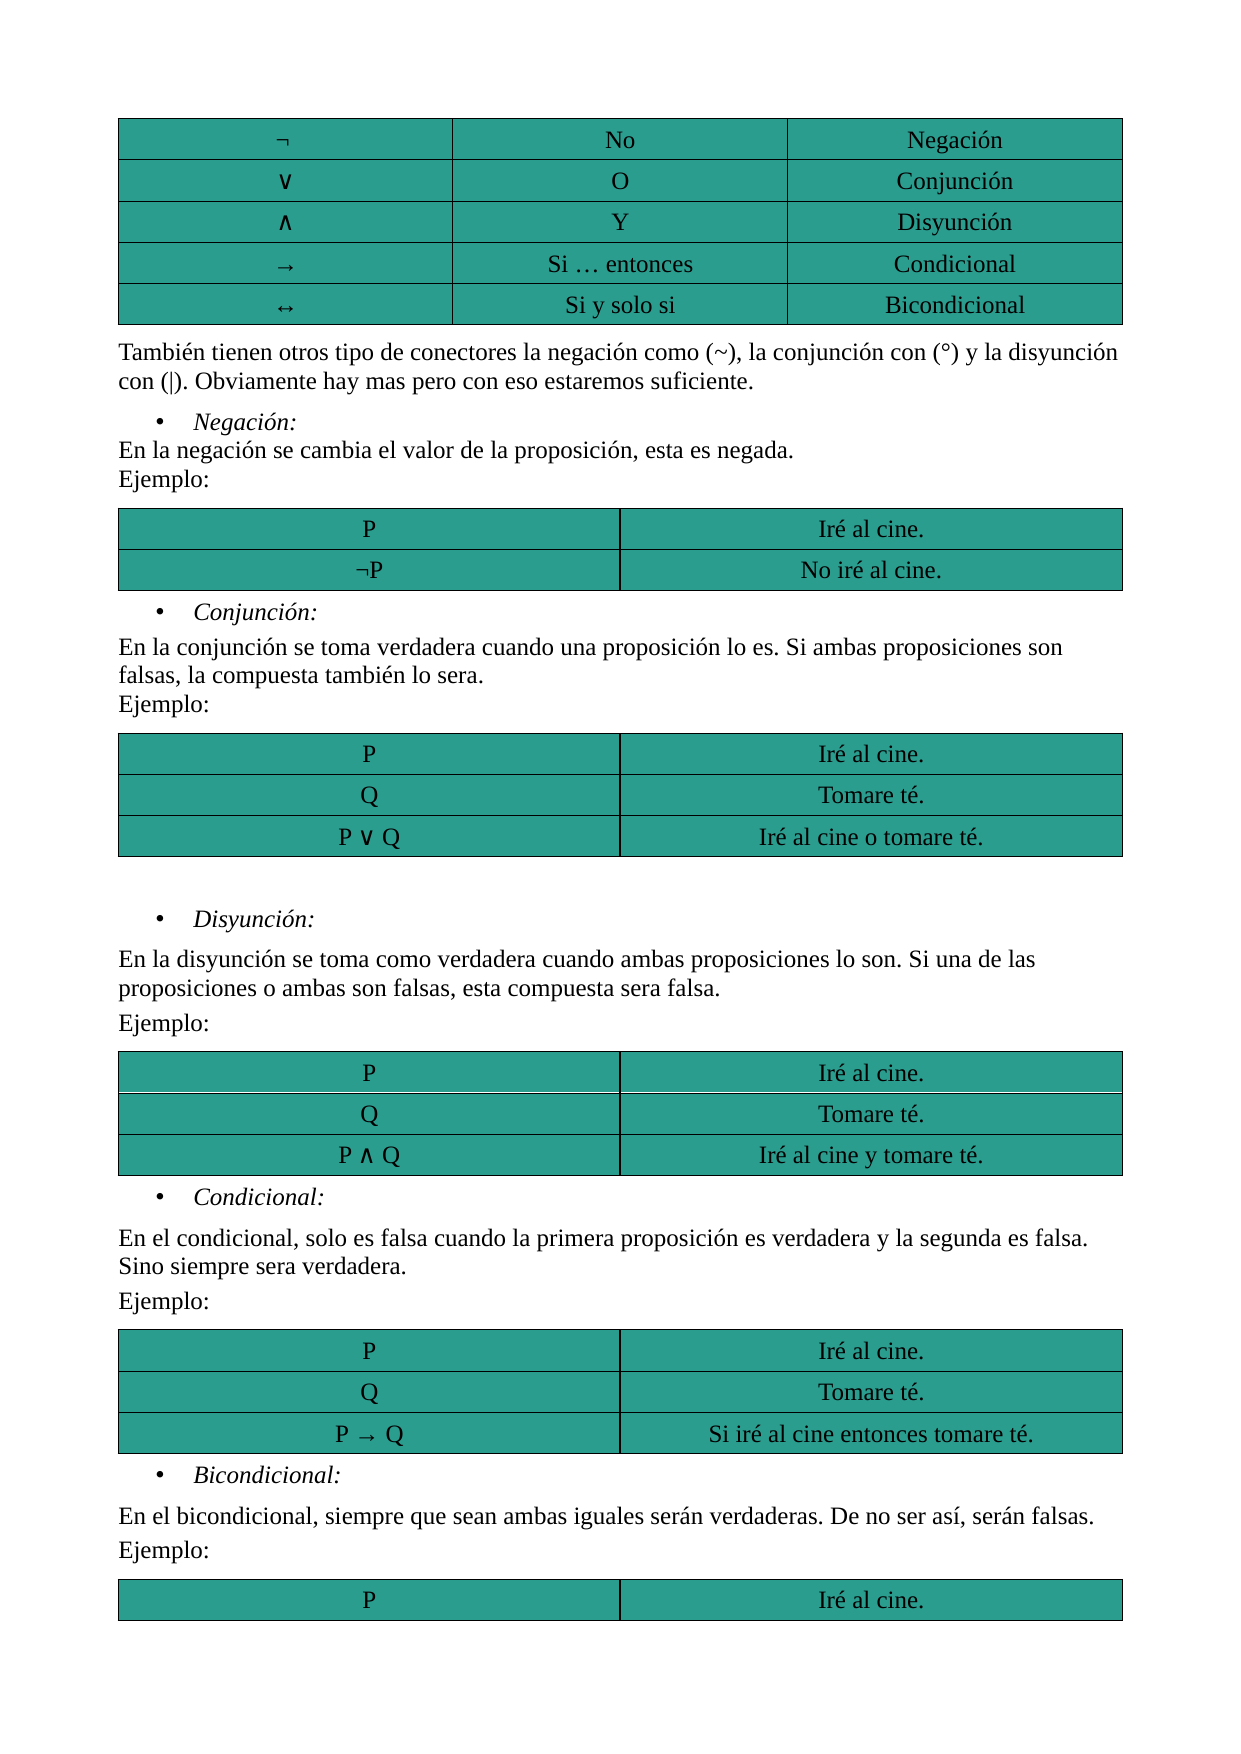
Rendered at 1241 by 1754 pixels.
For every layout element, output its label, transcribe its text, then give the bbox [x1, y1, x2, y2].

text Ejemplo: [118, 464, 1122, 493]
table_cell P ∧ Q [119, 1135, 619, 1175]
table_cell Negación [788, 119, 1122, 159]
table_cell ∧ [119, 202, 452, 242]
text Ejemplo: [118, 1008, 1122, 1037]
table_cell Bicondicional [788, 284, 1122, 324]
table_cell Q [119, 775, 619, 815]
table_cell P ∨ Q [119, 816, 619, 856]
table_cell Iré al cine y tomare té. [621, 1135, 1122, 1175]
table_cell Condicional [788, 243, 1122, 283]
table_header P [119, 1330, 619, 1371]
list Conjunción: [156, 597, 1122, 626]
text Ejemplo: [118, 689, 1122, 718]
table_cell No [453, 119, 787, 159]
table_header Iré al cine. [621, 1580, 1122, 1620]
table_cell No iré al cine. [621, 550, 1122, 590]
table_cell Conjunción [788, 160, 1122, 201]
table_header Iré al cine. [621, 509, 1122, 549]
table_cell ¬P [119, 550, 619, 590]
table_cell Q [119, 1094, 619, 1134]
list Disyunción: [156, 904, 1122, 933]
table_header P [119, 1580, 619, 1620]
list Negación: [156, 407, 1122, 435]
table_cell Iré al cine o tomare té. [621, 816, 1122, 856]
text En la disyunción se toma como verdadera cuando ambas proposiciones lo son. Si una de las proposiciones o ambas son falsas, esta compuesta sera falsa. [118, 944, 1122, 1002]
table_cell ↔ [119, 284, 452, 324]
table_header P [119, 1052, 619, 1092]
table_cell Q [119, 1372, 619, 1412]
table_cell Disyunción [788, 202, 1122, 242]
table_header Iré al cine. [621, 734, 1122, 774]
text Ejemplo: [118, 1535, 1122, 1564]
table_cell Tomare té. [621, 1372, 1122, 1412]
table_cell Tomare té. [621, 1094, 1122, 1134]
table_header P [119, 734, 619, 774]
table_cell Si iré al cine entonces tomare té. [621, 1413, 1122, 1453]
list Condicional: [156, 1182, 1122, 1211]
table_cell Si … entonces [453, 243, 787, 283]
text En el bicondicional, siempre que sean ambas iguales serán verdaderas. De no ser así, serán falsas. [118, 1501, 1122, 1529]
table_cell Y [453, 202, 787, 242]
text También tienen otros tipo de conectores la negación como (~), la conjunción con (°) y la disyunción con (|). Obviamente hay mas pero con eso estaremos suficiente. [118, 337, 1122, 395]
table_cell ∨ [119, 160, 452, 201]
table_cell O [453, 160, 787, 201]
table_header P [119, 509, 619, 549]
list Bicondicional: [156, 1460, 1122, 1489]
table_cell Tomare té. [621, 775, 1122, 815]
table_cell Si y solo si [453, 284, 787, 324]
table_cell ¬ [119, 119, 452, 159]
text En la negación se cambia el valor de la proposición, esta es negada. [118, 435, 1122, 464]
table_cell → [119, 243, 452, 283]
text En el condicional, solo es falsa cuando la primera proposición es verdadera y la segunda es falsa. Sino siempre sera verdadera. [118, 1223, 1122, 1280]
text Ejemplo: [118, 1286, 1122, 1315]
text En la conjunción se toma verdadera cuando una proposición lo es. Si ambas proposiciones son falsas, la compuesta también lo sera. [118, 632, 1122, 689]
table_header Iré al cine. [621, 1330, 1122, 1371]
table_cell P → Q [119, 1413, 619, 1453]
table_header Iré al cine. [621, 1052, 1122, 1092]
